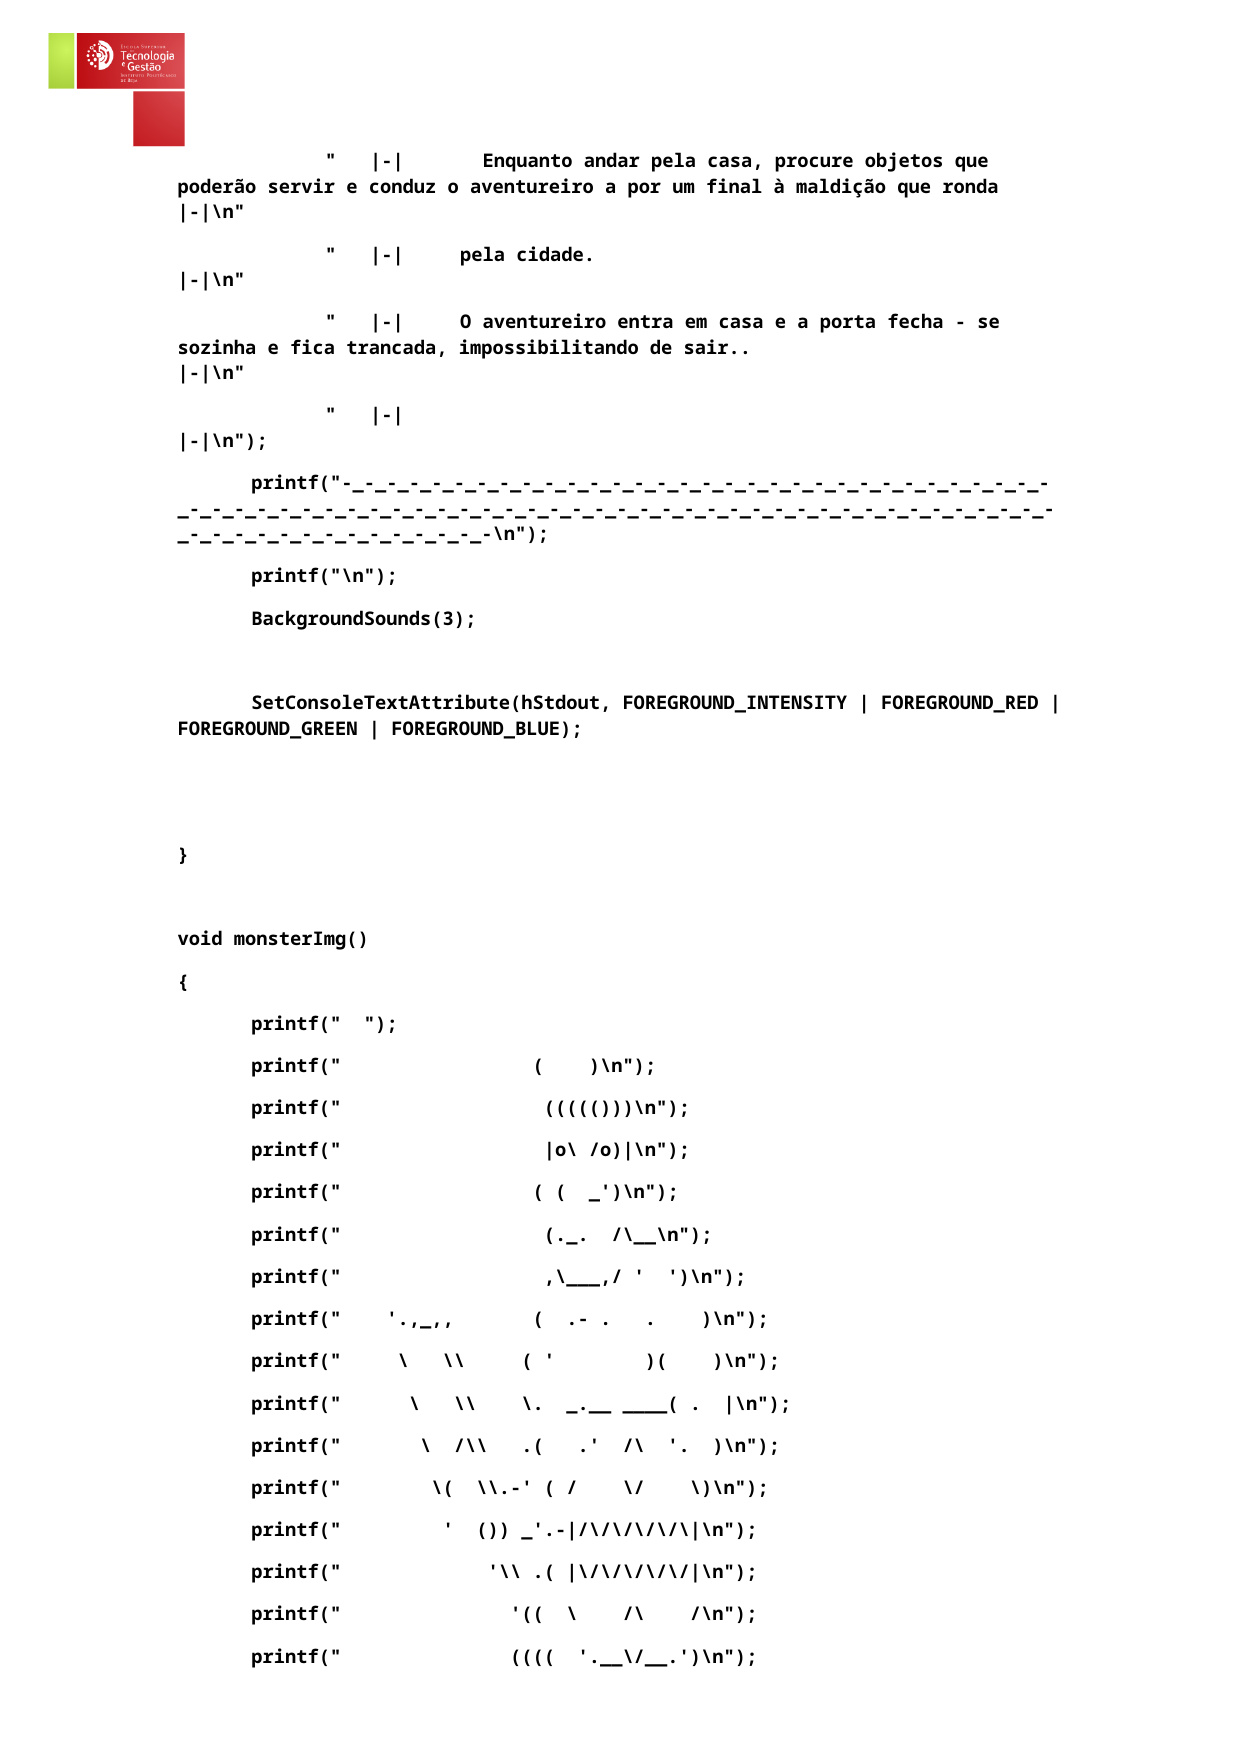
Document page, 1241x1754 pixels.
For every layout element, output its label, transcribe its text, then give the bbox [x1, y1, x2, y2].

text printf(" '\\ .( |\/\/\/\/\/|\n"); [177, 1558, 1063, 1584]
text printf(" '.,_,, ( .- . . )\n"); [177, 1305, 1063, 1331]
text printf("-_-_-_-_-_-_-_-_-_-_-_-_-_-_-_-_-_-_-_-_-_-_-_-_-_-_-_-_-_-_-_-_-_-_-_-_-_-_-_-_-_-_-_-_-_-_-_-_-_-_-_-_-_-_-_-_-_-_-_-_-_-_-_-_-_-_-_-_-_-_-_-_-_-_-_-_-_-_-_-_-_-_-_-_-\n"); [177, 469, 1063, 546]
text printf(" ( )\n"); [177, 1052, 1063, 1078]
text printf(" |o\ /o)|\n"); [177, 1137, 1063, 1162]
text printf(" \ \\ \. _.__ ____( . |\n"); [177, 1390, 1063, 1415]
text printf(" "); [177, 1010, 1063, 1036]
text printf(" ((((()))\n"); [177, 1094, 1063, 1120]
text printf(" ' ()) _'.-|/\/\/\/\/\|\n"); [177, 1516, 1063, 1542]
text " |-| |-|\n"); [177, 402, 1063, 453]
text printf(" ( ( _')\n"); [177, 1179, 1063, 1204]
text printf(" (((( '.__\/__.')\n"); [177, 1643, 1063, 1668]
text { [177, 968, 1063, 993]
text printf(" ,\___,/ ' ')\n"); [177, 1263, 1063, 1289]
text printf(" \ /\\ .( .' /\ '. )\n"); [177, 1432, 1063, 1457]
text printf(" \( \\.-' ( / \/ \)\n"); [177, 1474, 1063, 1500]
text printf(" \ \\ ( ' )( )\n"); [177, 1348, 1063, 1373]
text printf("\n"); [177, 563, 1063, 588]
text } [177, 841, 1063, 867]
text SetConsoleTextAttribute(hStdout, FOREGROUND_INTENSITY | FOREGROUND_RED | FOREGROUND_GREEN | FOREGROUND_BLUE); [177, 689, 1063, 740]
text " |-| Enquanto andar pela casa, procure objetos que poderão servir e conduz o aventureiro a por um final à maldição que ronda |-|\n" [177, 148, 1063, 224]
text void monsterImg() [177, 926, 1063, 951]
text " |-| O aventureiro entra em casa e a porta fecha - se sozinha e fica trancada, impossibilitando de sair.. |-|\n" [177, 308, 1063, 385]
text printf(" (._. /\__\n"); [177, 1221, 1063, 1247]
text BackgroundSounds(3); [177, 605, 1063, 630]
text printf(" '(( \ /\ /\n"); [177, 1601, 1063, 1626]
text " |-| pela cidade. |-|\n" [177, 241, 1063, 292]
